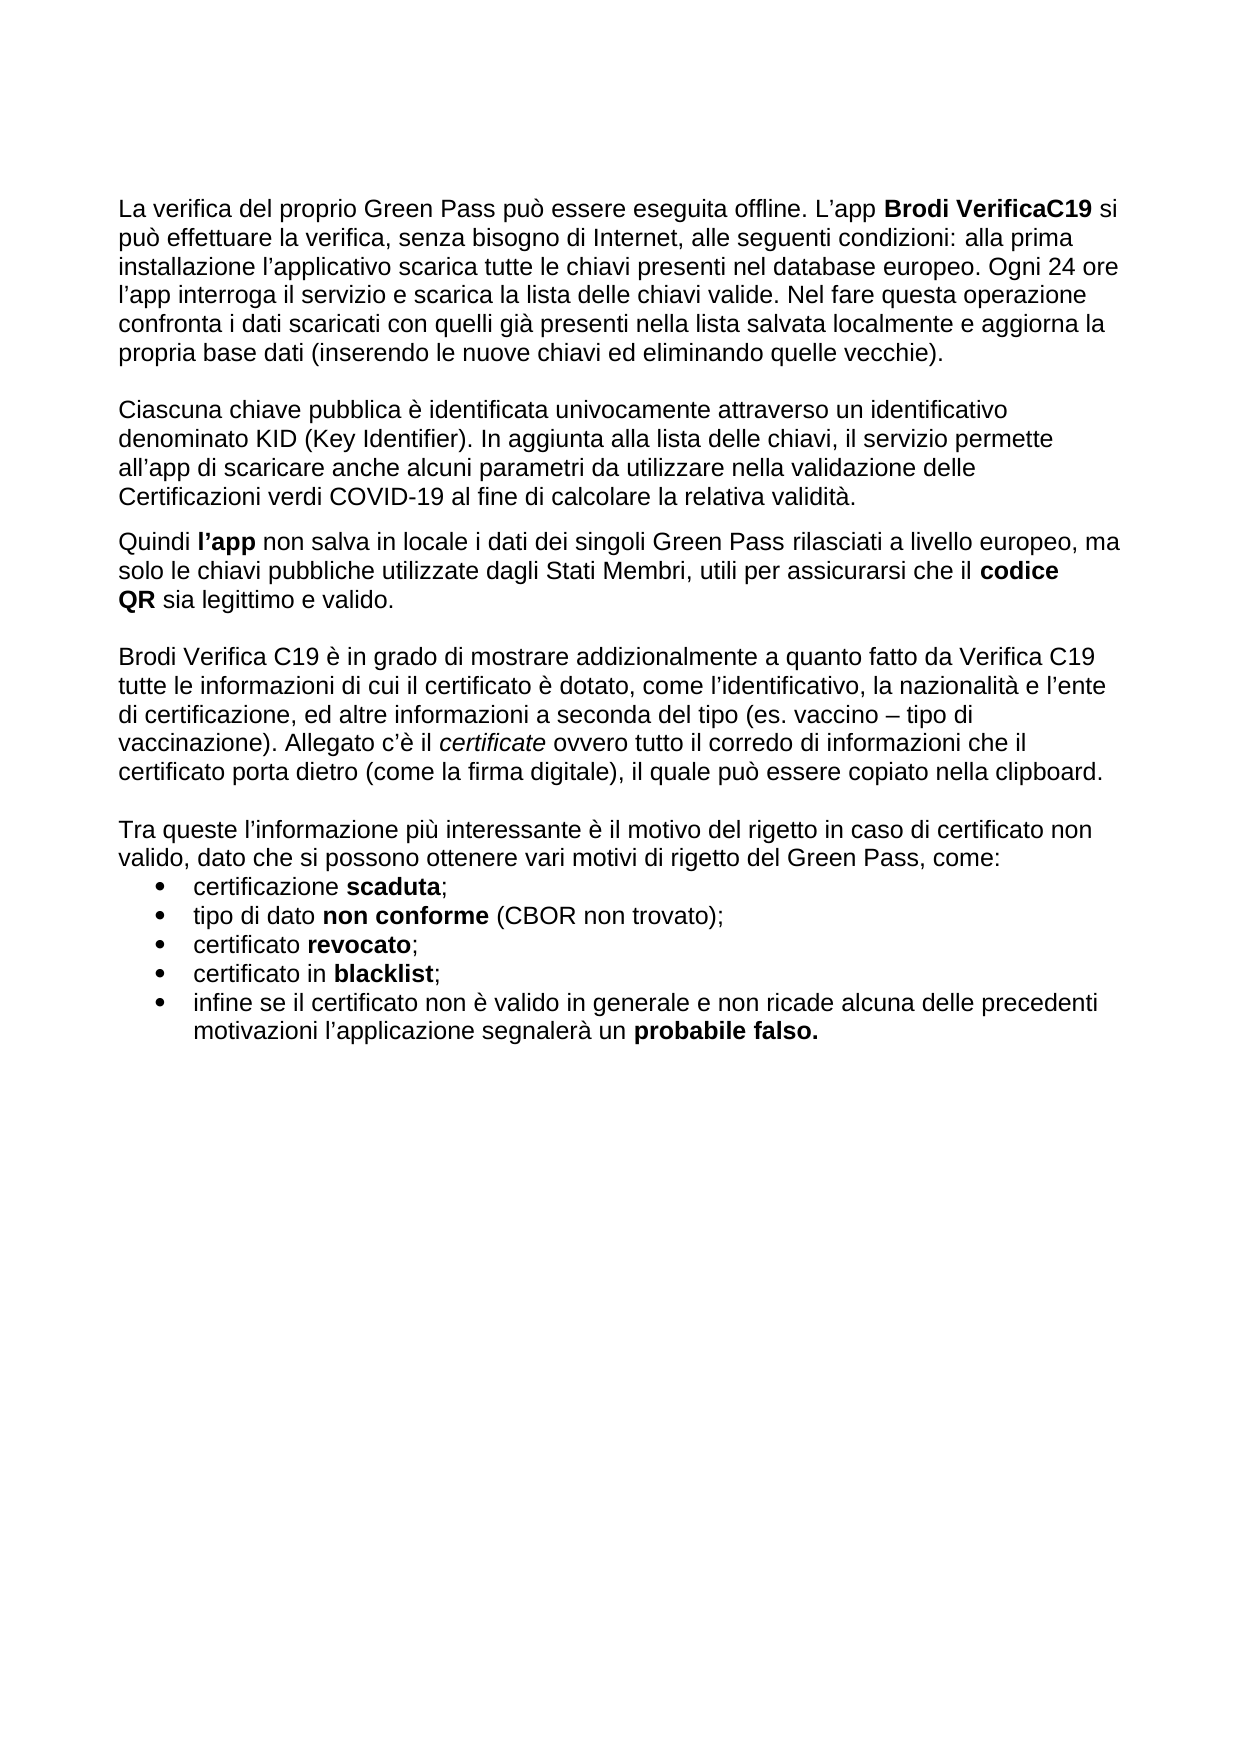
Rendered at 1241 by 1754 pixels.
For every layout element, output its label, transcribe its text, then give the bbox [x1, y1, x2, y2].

text La verifica del proprio Green Pass può essere eseguita offline. L’app Brodi VerificaC19 si può effettuare la verifica, senza bisogno di Internet, alle seguenti condizioni: alla prima installazione l’applicativo scarica tutte le chiavi presenti nel database europeo. Ogni 24 ore l’app interroga il servizio e scarica la lista delle chiavi valide. Nel fare questa operazione confronta i dati scaricati con quelli già presenti nella lista salvata localmente e aggiorna la propria base dati (inserendo le nuove chiavi ed eliminando quelle vecchie). [118, 194, 1122, 367]
list certificazione scaduta; [156, 872, 1122, 901]
text Quindi l’app non salva in locale i dati dei singoli Green Pass rilasciati a livello europeo, ma solo le chiavi pubbliche utilizzate dagli Stati Membri, utili per assicurarsi che il codice QR sia legittimo e valido. [118, 527, 1122, 613]
text Tra queste l’informazione più interessante è il motivo del rigetto in caso di certificato non valido, dato che si possono ottenere vari motivi di rigetto del Green Pass, come: [118, 814, 1122, 872]
list certificato in blacklist; [156, 959, 1122, 987]
list tipo di dato non conforme (CBOR non trovato); [156, 901, 1122, 930]
list certificato revocato; [156, 930, 1122, 959]
list infine se il certificato non è valido in generale e non ricade alcuna delle precedenti motivazioni l’applicazione segnalerà un probabile falso. [156, 987, 1122, 1045]
text Ciascuna chiave pubblica è identificata univocamente attraverso un identificativo denominato KID (Key Identifier). In aggiunta alla lista delle chiavi, il servizio permette all’app di scaricare anche alcuni parametri da utilizzare nella validazione delle Certificazioni verdi COVID-19 al fine di calcolare la relativa validità. [118, 395, 1122, 510]
text Brodi Verifica C19 è in grado di mostrare addizionalmente a quanto fatto da Verifica C19 tutte le informazioni di cui il certificato è dotato, come l’identificativo, la nazionalità e l’ente di certificazione, ed altre informazioni a seconda del tipo (es. vaccino – tipo di vaccinazione). Allegato c’è il certificate ovvero tutto il corredo di informazioni che il certificato porta dietro (come la firma digitale), il quale può essere copiato nella clipboard. [118, 642, 1122, 786]
